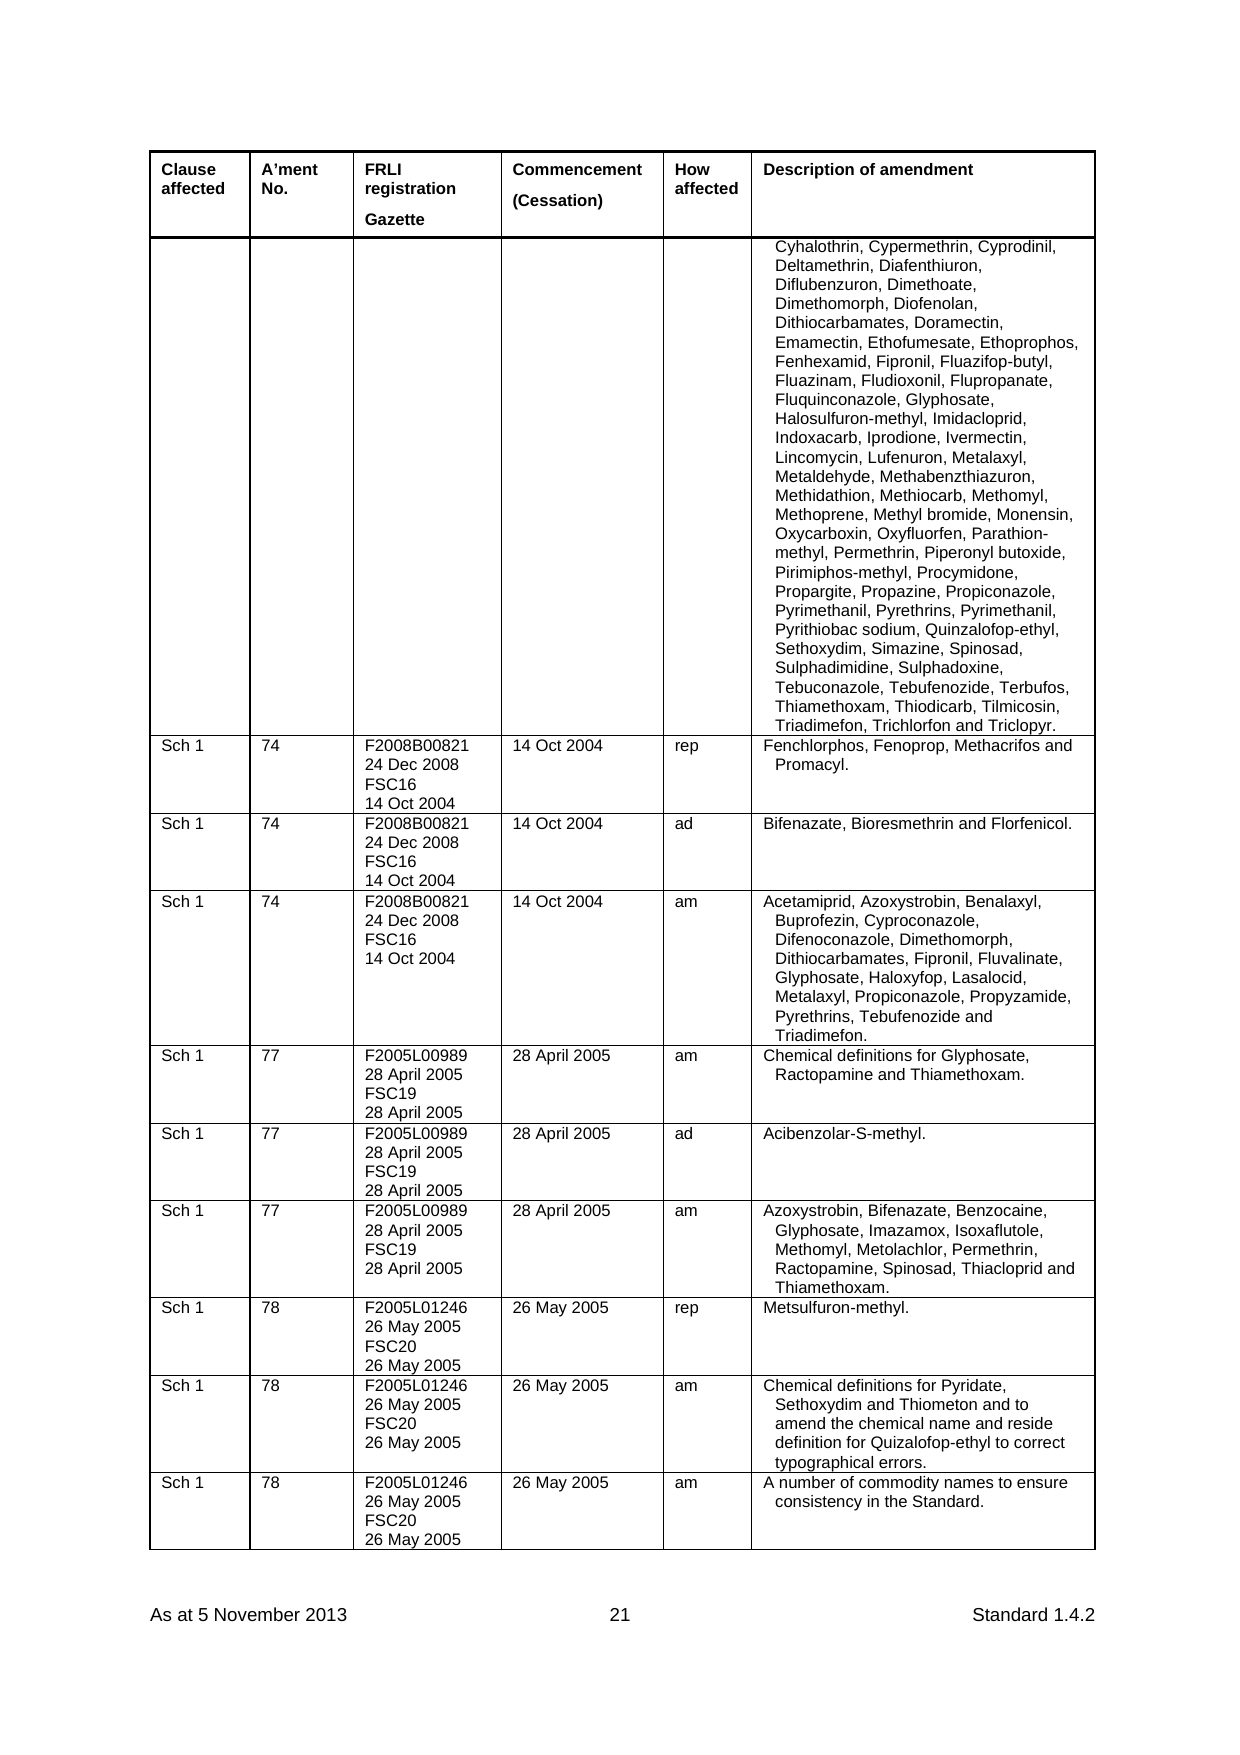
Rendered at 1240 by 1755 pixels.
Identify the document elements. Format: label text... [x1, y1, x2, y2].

table_cell F2005L01246 26 May 2005 FSC20 26 May 2005 [354, 1473, 501, 1549]
table_cell 77 [251, 1046, 353, 1122]
table_cell Cyhalothrin, Cypermethrin, Cyprodinil, Deltamethrin, Diafenthiuron, Diflubenzuron, Dimethoate, Dimethomorph, Diofenolan, Dithiocarbamates, Doramectin, Emamectin, Ethofumesate, Ethoprophos, Fenhexamid, Fipronil, Fluazifop-butyl, Fluazinam, Fludioxonil, Flupropanate, Fluquinconazole, Glyphosate, Halosulfuron-methyl, Imidacloprid, Indoxacarb, Iprodione, Ivermectin, Lincomycin, Lufenuron, Metalaxyl, Metaldehyde, Methabenzthiazuron, Methidathion, Methiocarb, Methomyl, Methoprene, Methyl bromide, Monensin, Oxycarboxin, Oxyfluorfen, Parathion-methyl, Permethrin, Piperonyl butoxide, Pirimiphos-methyl, Procymidone, Propargite, Propazine, Propiconazole, Pyrimethanil, Pyrethrins, Pyrimethanil, Pyrithiobac sodium, Quinzalofop-ethyl, Sethoxydim, Simazine, Spinosad, Sulphadimidine, Sulphadoxine, Tebuconazole, Tebufenozide, Terbufos, Thiamethoxam, Thiodicarb, Tilmicosin, Triadimefon, Trichlorfon and Triclopyr. [752, 239, 1094, 735]
table_cell 28 April 2005 [502, 1046, 663, 1122]
table_cell Sch 1 [151, 814, 249, 890]
table_cell Sch 1 [151, 1046, 249, 1122]
table_cell F2008B00821 24 Dec 2008 FSC16 14 Oct 2004 [354, 736, 501, 813]
table_cell Fenchlorphos, Fenoprop, Methacrifos and Promacyl. [752, 736, 1094, 813]
table_cell 74 [251, 814, 353, 890]
table_cell F2005L00989 28 April 2005 FSC19 28 April 2005 [354, 1201, 501, 1297]
table_cell 78 [251, 1298, 353, 1375]
table_cell F2008B00821 24 Dec 2008 FSC16 14 Oct 2004 [354, 814, 501, 890]
table_cell Sch 1 [151, 1124, 249, 1200]
table_cell Acetamiprid, Azoxystrobin, Benalaxyl, Buprofezin, Cyproconazole, Difenoconazole, Dimethomorph, Dithiocarbamates, Fipronil, Fluvalinate, Glyphosate, Haloxyfop, Lasalocid, Metalaxyl, Propiconazole, Propyzamide, Pyrethrins, Tebufenozide and Triadimefon. [752, 891, 1094, 1045]
table_cell 26 May 2005 [502, 1376, 663, 1472]
table_cell 14 Oct 2004 [502, 814, 663, 890]
table_cell [664, 239, 751, 735]
table_cell 14 Oct 2004 [502, 891, 663, 1045]
table_cell 28 April 2005 [502, 1201, 663, 1297]
table_cell [354, 239, 501, 735]
table_cell 78 [251, 1473, 353, 1549]
table_cell F2005L00989 28 April 2005 FSC19 28 April 2005 [354, 1046, 501, 1122]
table_cell 14 Oct 2004 [502, 736, 663, 813]
table_cell Sch 1 [151, 1201, 249, 1297]
table_cell 77 [251, 1201, 353, 1297]
table_cell F2008B00821 24 Dec 2008 FSC16 14 Oct 2004 [354, 891, 501, 1045]
table_cell am [664, 1473, 751, 1549]
table_cell am [664, 1376, 751, 1472]
table_cell Azoxystrobin, Bifenazate, Benzocaine, Glyphosate, Imazamox, Isoxaflutole, Methomyl, Metolachlor, Permethrin, Ractopamine, Spinosad, Thiacloprid and Thiamethoxam. [752, 1201, 1094, 1297]
table_cell Metsulfuron-methyl. [752, 1298, 1094, 1375]
table_cell A number of commodity names to ensure consistency in the Standard. [752, 1473, 1094, 1549]
table_cell 78 [251, 1376, 353, 1472]
table_cell am [664, 1046, 751, 1122]
table_cell Sch 1 [151, 1473, 249, 1549]
table_header A’ment No. [251, 153, 353, 236]
table_cell 26 May 2005 [502, 1473, 663, 1549]
table_cell F2005L00989 28 April 2005 FSC19 28 April 2005 [354, 1124, 501, 1200]
table_cell Sch 1 [151, 891, 249, 1045]
table_cell Acibenzolar-S-methyl. [752, 1124, 1094, 1200]
table_header Description of amendment [752, 153, 1094, 236]
table_cell Chemical definitions for Pyridate, Sethoxydim and Thiometon and to amend the chemical name and reside definition for Quizalofop-ethyl to correct typographical errors. [752, 1376, 1094, 1472]
table_cell [251, 239, 353, 735]
table_cell rep [664, 1298, 751, 1375]
table_cell [502, 239, 663, 735]
table_cell am [664, 1201, 751, 1297]
table_cell 77 [251, 1124, 353, 1200]
table_cell rep [664, 736, 751, 813]
table_cell ad [664, 814, 751, 890]
table_cell 26 May 2005 [502, 1298, 663, 1375]
table_cell 74 [251, 736, 353, 813]
table_cell [151, 239, 249, 735]
table_cell Bifenazate, Bioresmethrin and Florfenicol. [752, 814, 1094, 890]
table_cell am [664, 891, 751, 1045]
table_cell 28 April 2005 [502, 1124, 663, 1200]
table_header FRLI registration Gazette [354, 153, 501, 236]
table_cell F2005L01246 26 May 2005 FSC20 26 May 2005 [354, 1376, 501, 1472]
table_cell F2005L01246 26 May 2005 FSC20 26 May 2005 [354, 1298, 501, 1375]
table_header Commencement (Cessation) [502, 153, 663, 236]
table_cell Chemical definitions for Glyphosate, Ractopamine and Thiamethoxam. [752, 1046, 1094, 1122]
table_cell 74 [251, 891, 353, 1045]
table_cell Sch 1 [151, 1376, 249, 1472]
table_header Clause affected [151, 153, 249, 236]
table_cell Sch 1 [151, 1298, 249, 1375]
table_header How affected [664, 153, 751, 236]
table_cell ad [664, 1124, 751, 1200]
table_cell Sch 1 [151, 736, 249, 813]
